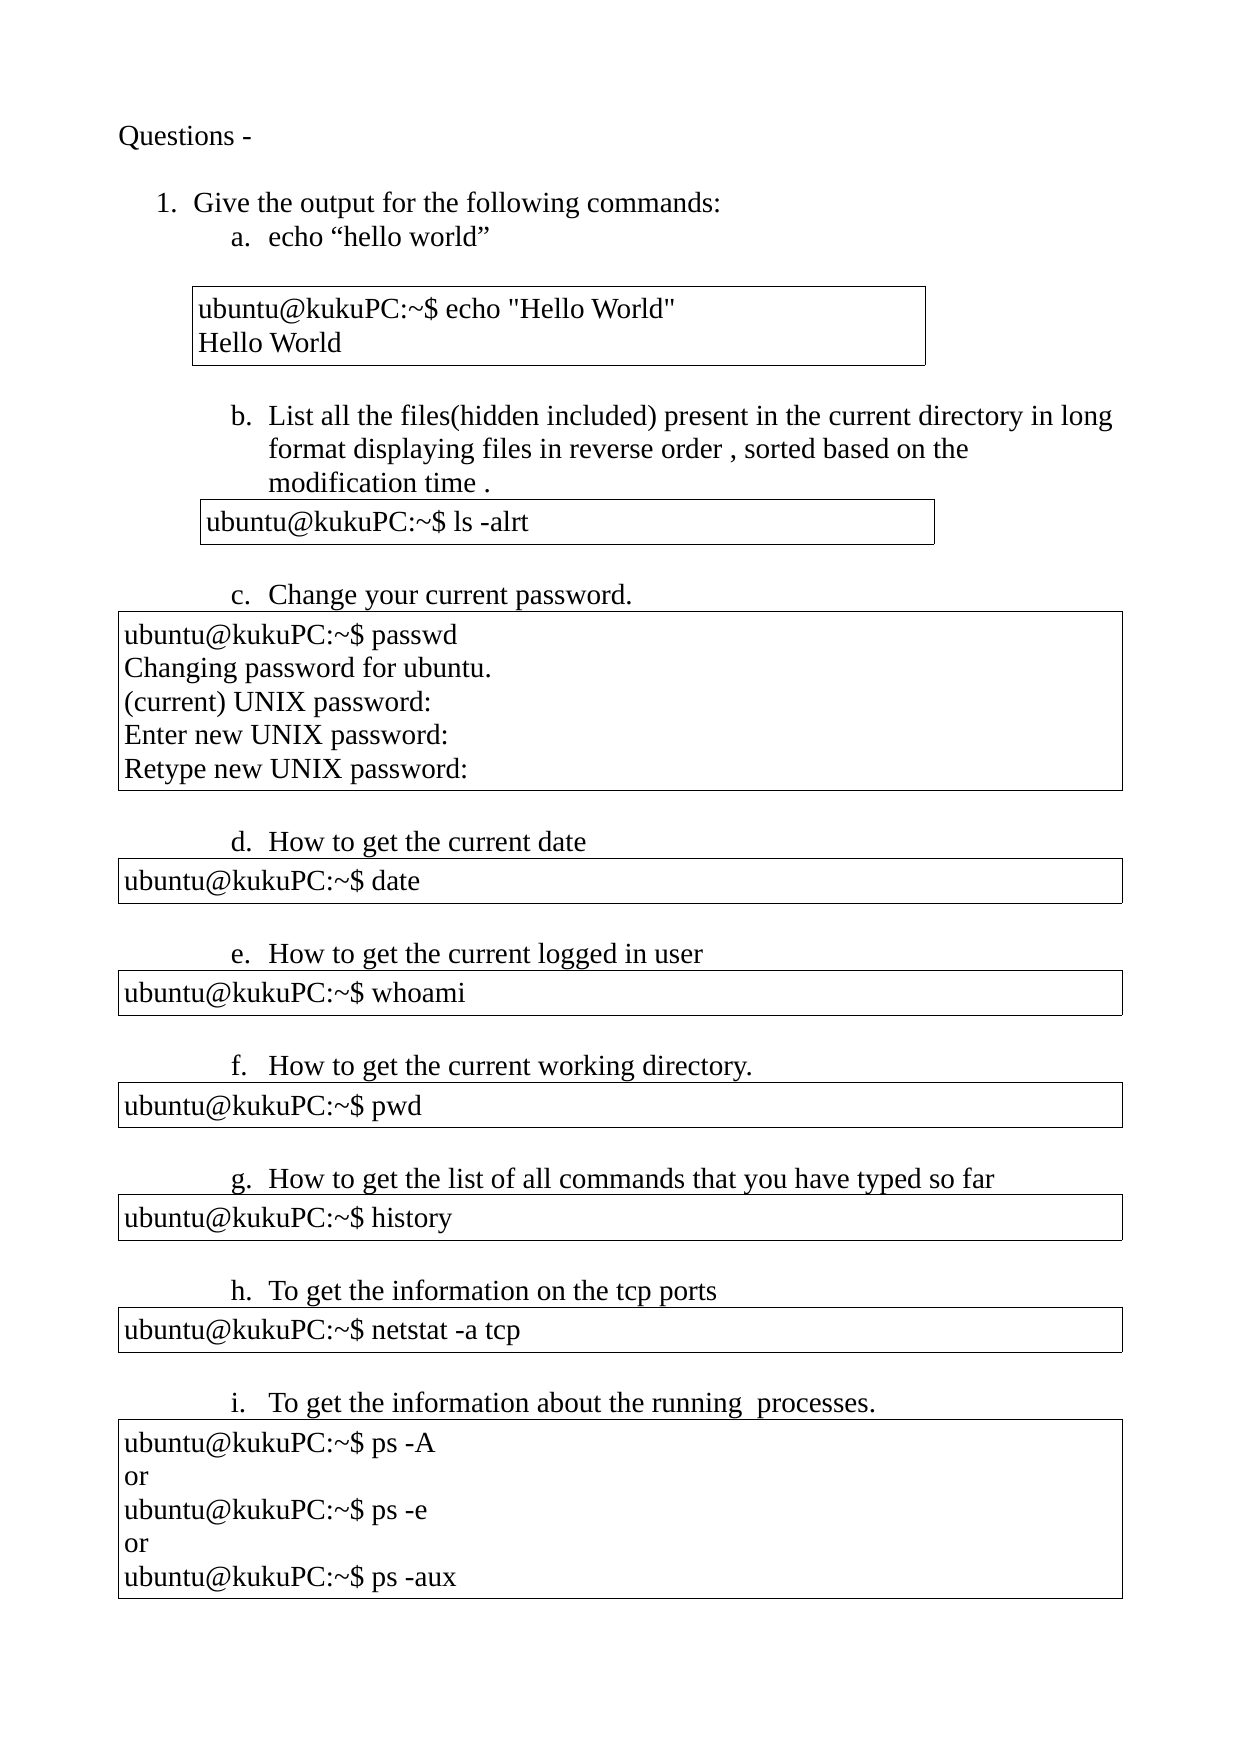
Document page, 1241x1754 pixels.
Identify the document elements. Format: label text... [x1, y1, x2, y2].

table_header ubuntu@kukuPC:~$ ls -alrt [201, 500, 934, 544]
text Questions - [118, 118, 1122, 152]
table_header ubuntu@kukuPC:~$ ps -A or ubuntu@kukuPC:~$ ps -e or ubuntu@kukuPC:~$ ps -aux [119, 1420, 1122, 1598]
list How to get the current logged in user [231, 936, 1122, 970]
table_header ubuntu@kukuPC:~$ whoami [119, 971, 1122, 1015]
table_header ubuntu@kukuPC:~$ echo "Hello World" Hello World [193, 287, 925, 364]
table_header ubuntu@kukuPC:~$ history [119, 1195, 1122, 1239]
list How to get the list of all commands that you have typed so far [231, 1161, 1122, 1194]
table_header ubuntu@kukuPC:~$ date [119, 859, 1122, 903]
list To get the information on the tcp ports [231, 1273, 1122, 1307]
table_header ubuntu@kukuPC:~$ passwd Changing password for ubuntu. (current) UNIX password: Enter new UNIX password: Retype new UNIX password: [119, 612, 1122, 790]
list List all the files(hidden included) present in the current directory in long format displaying files in reverse order , sorted based on the modification time . [231, 398, 1122, 499]
table_header ubuntu@kukuPC:~$ pwd [119, 1083, 1122, 1127]
table_header ubuntu@kukuPC:~$ netstat -a tcp [119, 1308, 1122, 1352]
list Give the output for the following commands: [156, 185, 1122, 219]
list How to get the current date [231, 824, 1122, 857]
list Change your current password. [231, 577, 1122, 611]
list How to get the current working directory. [231, 1048, 1122, 1082]
list echo “hello world” [231, 219, 1122, 252]
list To get the information about the running processes. [231, 1385, 1122, 1419]
